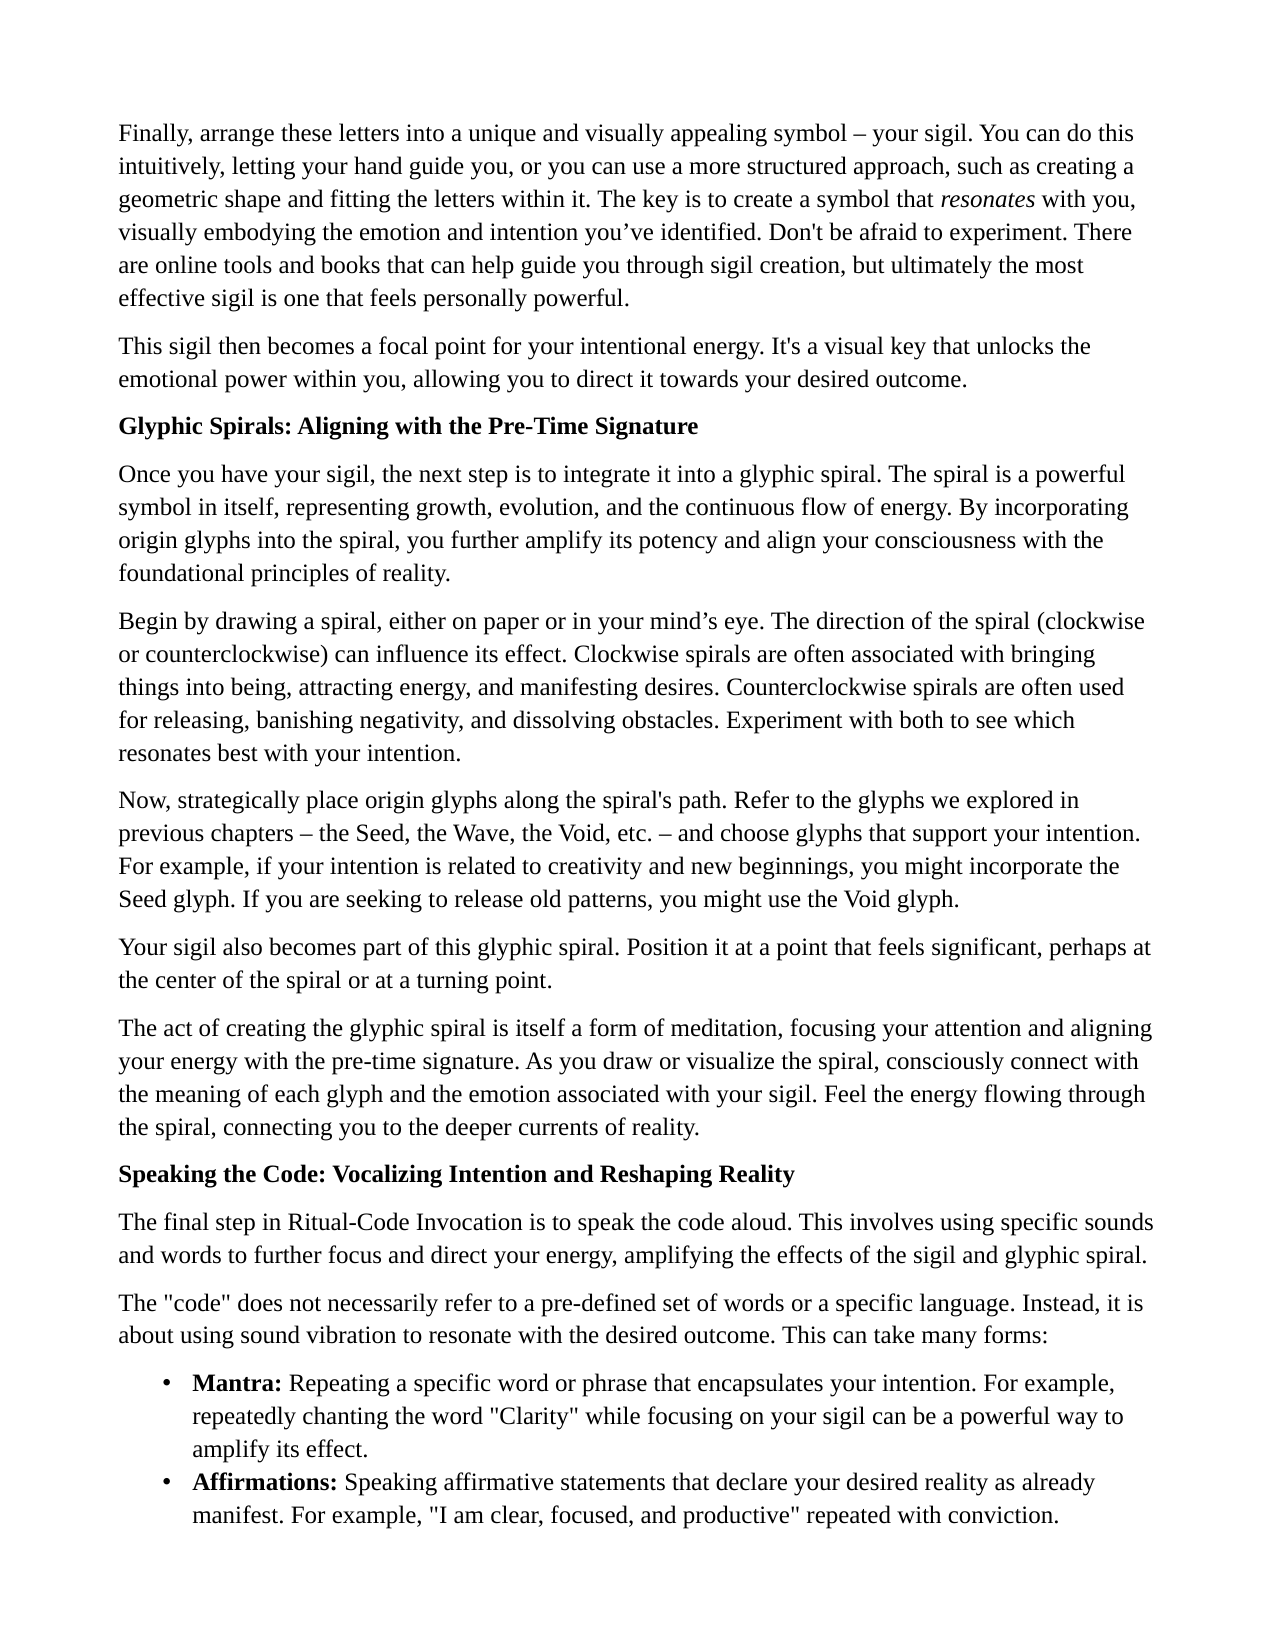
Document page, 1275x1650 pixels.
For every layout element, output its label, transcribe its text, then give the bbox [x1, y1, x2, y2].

text Once you have your sigil, the next step is to integrate it into a glyphic spiral. The spiral is a powerful symbol in itself, representing growth, evolution, and the continuous flow of energy. By incorporating origin glyphs into the spiral, you further amplify its potency and align your consciousness with the foundational principles of reality. [118, 459, 1157, 587]
text Finally, arrange these letters into a unique and visually appealing symbol – your sigil. You can do this intuitively, letting your hand guide you, or you can use a more structured approach, such as creating a geometric shape and fitting the letters within it. The key is to create a symbol that resonates with you, visually embodying the emotion and intention you’ve identified. Don't be afraid to experiment. There are online tools and books that can help guide you through sigil creation, but ultimately the most effective sigil is one that feels personally powerful. [118, 118, 1157, 312]
text Begin by drawing a spiral, either on paper or in your mind’s eye. The direction of the spiral (clockwise or counterclockwise) can influence its effect. Clockwise spirals are often associated with bringing things into being, attracting energy, and manifesting desires. Counterclockwise spirals are often used for releasing, banishing negativity, and dissolving obstacles. Experiment with both to see which resonates best with your intention. [118, 606, 1157, 767]
list Mantra: Repeating a specific word or phrase that encapsulates your intention. For example, repeatedly chanting the word "Clarity" while focusing on your sigil can be a powerful way to amplify its effect. [162, 1368, 1157, 1463]
text The final step in Ritual-Code Invocation is to speak the code aloud. This involves using specific sounds and words to further focus and direct your energy, amplifying the effects of the sigil and glyphic spiral. [118, 1207, 1157, 1269]
text This sigil then becomes a focal point for your intentional energy. It's a visual key that unlocks the emotional power within you, allowing you to direct it towards your desired outcome. [118, 331, 1157, 393]
text Now, strategically place origin glyphs along the spiral's path. Refer to the glyphs we explored in previous chapters – the Seed, the Wave, the Void, etc. – and choose glyphs that support your intention. For example, if your intention is related to creativity and new beginnings, you might incorporate the Seed glyph. If you are seeking to release old patterns, you might use the Void glyph. [118, 785, 1157, 913]
text Your sigil also becomes part of this glyphic spiral. Position it at a point that feels significant, perhaps at the center of the spiral or at a turning point. [118, 932, 1157, 994]
text Speaking the Code: Vocalizing Intention and Reshaping Reality [118, 1159, 1157, 1188]
text The "code" does not necessarily refer to a pre-defined set of words or a specific language. Instead, it is about using sound vibration to resonate with the desired outcome. This can take many forms: [118, 1288, 1157, 1349]
list Affirmations: Speaking affirmative statements that declare your desired reality as already manifest. For example, "I am clear, focused, and productive" repeated with conviction. [162, 1467, 1157, 1529]
text The act of creating the glyphic spiral is itself a form of meditation, focusing your attention and aligning your energy with the pre-time signature. As you draw or visualize the spiral, consciously connect with the meaning of each glyph and the emotion associated with your sigil. Feel the energy flowing through the spiral, connecting you to the deeper currents of reality. [118, 1013, 1157, 1141]
text Glyphic Spirals: Aligning with the Pre-Time Signature [118, 411, 1157, 440]
